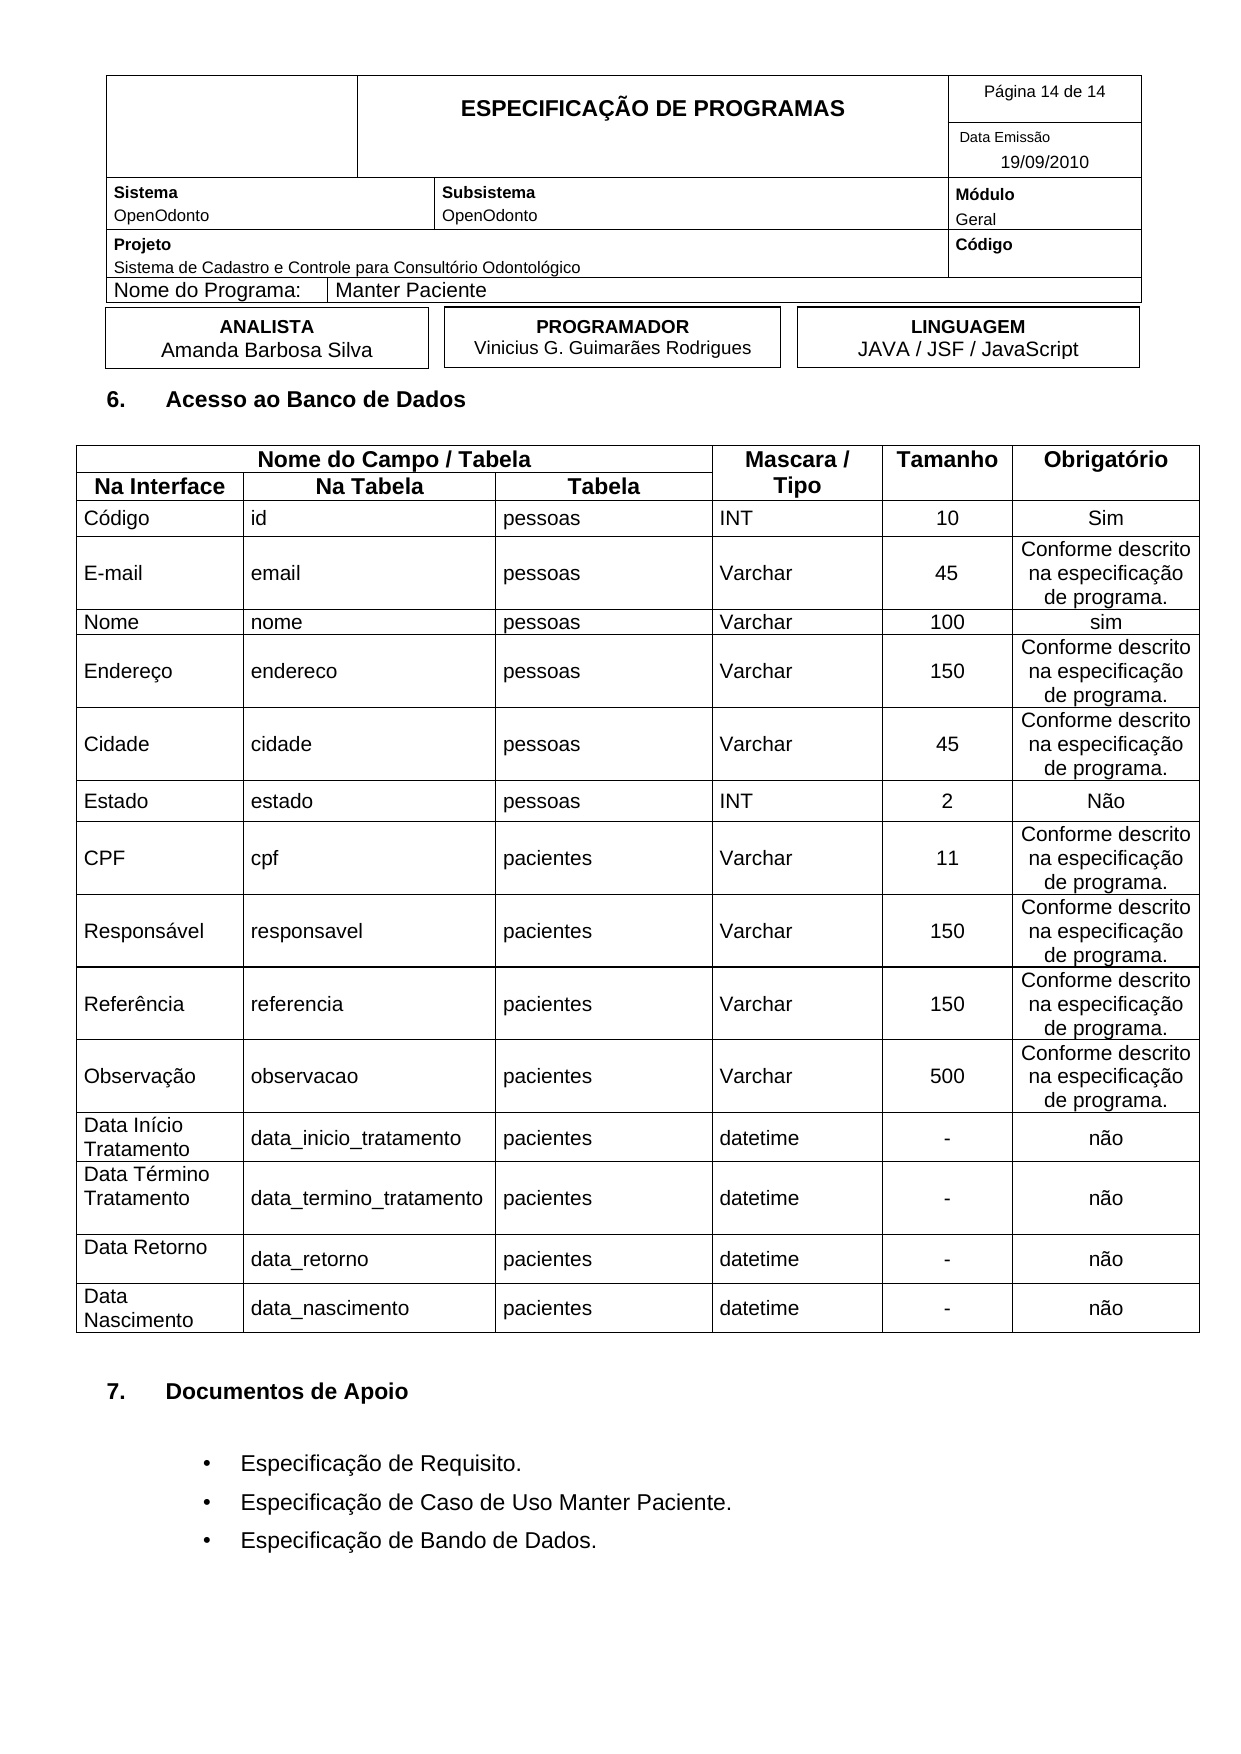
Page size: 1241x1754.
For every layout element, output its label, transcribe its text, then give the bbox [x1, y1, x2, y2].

table_cell Varchar [713, 610, 882, 634]
table_cell Data Nascimento [77, 1284, 243, 1332]
table_cell 10 [883, 501, 1012, 536]
table_cell pessoas [496, 537, 712, 609]
table_cell pacientes [496, 1284, 712, 1332]
table_cell E-mail [77, 537, 243, 609]
table_cell datetime [713, 1113, 882, 1161]
table_cell Sim [1013, 501, 1199, 536]
table_cell Varchar [713, 822, 882, 893]
table_cell Varchar [713, 968, 882, 1039]
table_cell Varchar [713, 635, 882, 707]
list Especificação de Caso de Uso Manter Paciente. [203, 1488, 1151, 1515]
table_cell Conforme descrito na especificação de programa. [1013, 895, 1199, 966]
table_cell 150 [883, 635, 1012, 707]
table_cell - [883, 1162, 1012, 1234]
table_cell nome [244, 610, 495, 634]
table_cell Varchar [713, 1040, 882, 1112]
table_cell sim [1013, 610, 1199, 634]
table_cell endereco [244, 635, 495, 707]
table_cell pacientes [496, 1040, 712, 1112]
table_cell 150 [883, 968, 1012, 1039]
table_cell datetime [713, 1235, 882, 1283]
table_cell referencia [244, 968, 495, 1039]
table_cell INT [713, 501, 882, 536]
list Especificação de Bando de Dados. [203, 1527, 1151, 1554]
table_cell email [244, 537, 495, 609]
table_cell Na Tabela [244, 473, 495, 499]
table_cell não [1013, 1235, 1199, 1283]
table_cell datetime [713, 1162, 882, 1234]
table_cell Cidade [77, 708, 243, 780]
table_cell Conforme descrito na especificação de programa. [1013, 968, 1199, 1039]
table_cell cpf [244, 822, 495, 893]
table_header Obrigatório [1013, 446, 1199, 499]
table_cell 500 [883, 1040, 1012, 1112]
table_header Mascara / Tipo [713, 446, 882, 499]
table_cell 45 [883, 708, 1012, 780]
table_cell data_nascimento [244, 1284, 495, 1332]
table_cell 2 [883, 781, 1012, 821]
table_cell Conforme descrito na especificação de programa. [1013, 1040, 1199, 1112]
table_cell pacientes [496, 1235, 712, 1283]
table_cell pacientes [496, 1113, 712, 1161]
table_cell não [1013, 1284, 1199, 1332]
table_cell Código [77, 501, 243, 536]
table_cell Não [1013, 781, 1199, 821]
table_cell Referência [77, 968, 243, 1039]
table_cell - [883, 1235, 1012, 1283]
table_cell data_inicio_tratamento [244, 1113, 495, 1161]
table_cell responsavel [244, 895, 495, 966]
table_cell - [883, 1284, 1012, 1332]
list Especificação de Requisito. [203, 1450, 1151, 1476]
table_cell pacientes [496, 968, 712, 1039]
table_cell pessoas [496, 501, 712, 536]
table_cell pessoas [496, 635, 712, 707]
table_cell pacientes [496, 895, 712, 966]
table_header Tamanho [883, 446, 1012, 499]
table_cell cidade [244, 708, 495, 780]
table_cell Endereço [77, 635, 243, 707]
table_cell pessoas [496, 610, 712, 634]
table_cell Data Término Tratamento [77, 1162, 243, 1234]
subtitle Documentos de Apoio [106, 1378, 1151, 1404]
table_cell datetime [713, 1284, 882, 1332]
table_cell 45 [883, 537, 1012, 609]
table_cell Estado [77, 781, 243, 821]
table_cell Varchar [713, 708, 882, 780]
table_cell CPF [77, 822, 243, 893]
table_cell 150 [883, 895, 1012, 966]
table_cell pacientes [496, 1162, 712, 1234]
table_cell observacao [244, 1040, 495, 1112]
table_cell estado [244, 781, 495, 821]
table_cell Data Início Tratamento [77, 1113, 243, 1161]
table_cell Varchar [713, 895, 882, 966]
table_cell Conforme descrito na especificação de programa. [1013, 635, 1199, 707]
table_cell Tabela [496, 473, 712, 499]
table_cell 11 [883, 822, 1012, 893]
table_cell não [1013, 1162, 1199, 1234]
table_cell data_retorno [244, 1235, 495, 1283]
table_cell pessoas [496, 708, 712, 780]
table_cell Observação [77, 1040, 243, 1112]
table_cell pacientes [496, 822, 712, 893]
table_cell data_termino_tratamento [244, 1162, 495, 1234]
table_cell 100 [883, 610, 1012, 634]
table_cell Conforme descrito na especificação de programa. [1013, 708, 1199, 780]
table_cell id [244, 501, 495, 536]
table_cell - [883, 1113, 1012, 1161]
table_cell Nome [77, 610, 243, 634]
table_cell Conforme descrito na especificação de programa. [1013, 537, 1199, 609]
table_cell Data Retorno [77, 1235, 243, 1283]
table_cell Conforme descrito na especificação de programa. [1013, 822, 1199, 893]
table_cell não [1013, 1113, 1199, 1161]
table_cell Na Interface [77, 473, 243, 499]
table_cell pessoas [496, 781, 712, 821]
table_cell Varchar [713, 537, 882, 609]
table_cell INT [713, 781, 882, 821]
table_cell Responsável [77, 895, 243, 966]
table_header Nome do Campo / Tabela [77, 446, 712, 472]
subtitle Acesso ao Banco de Dados [106, 386, 1151, 412]
